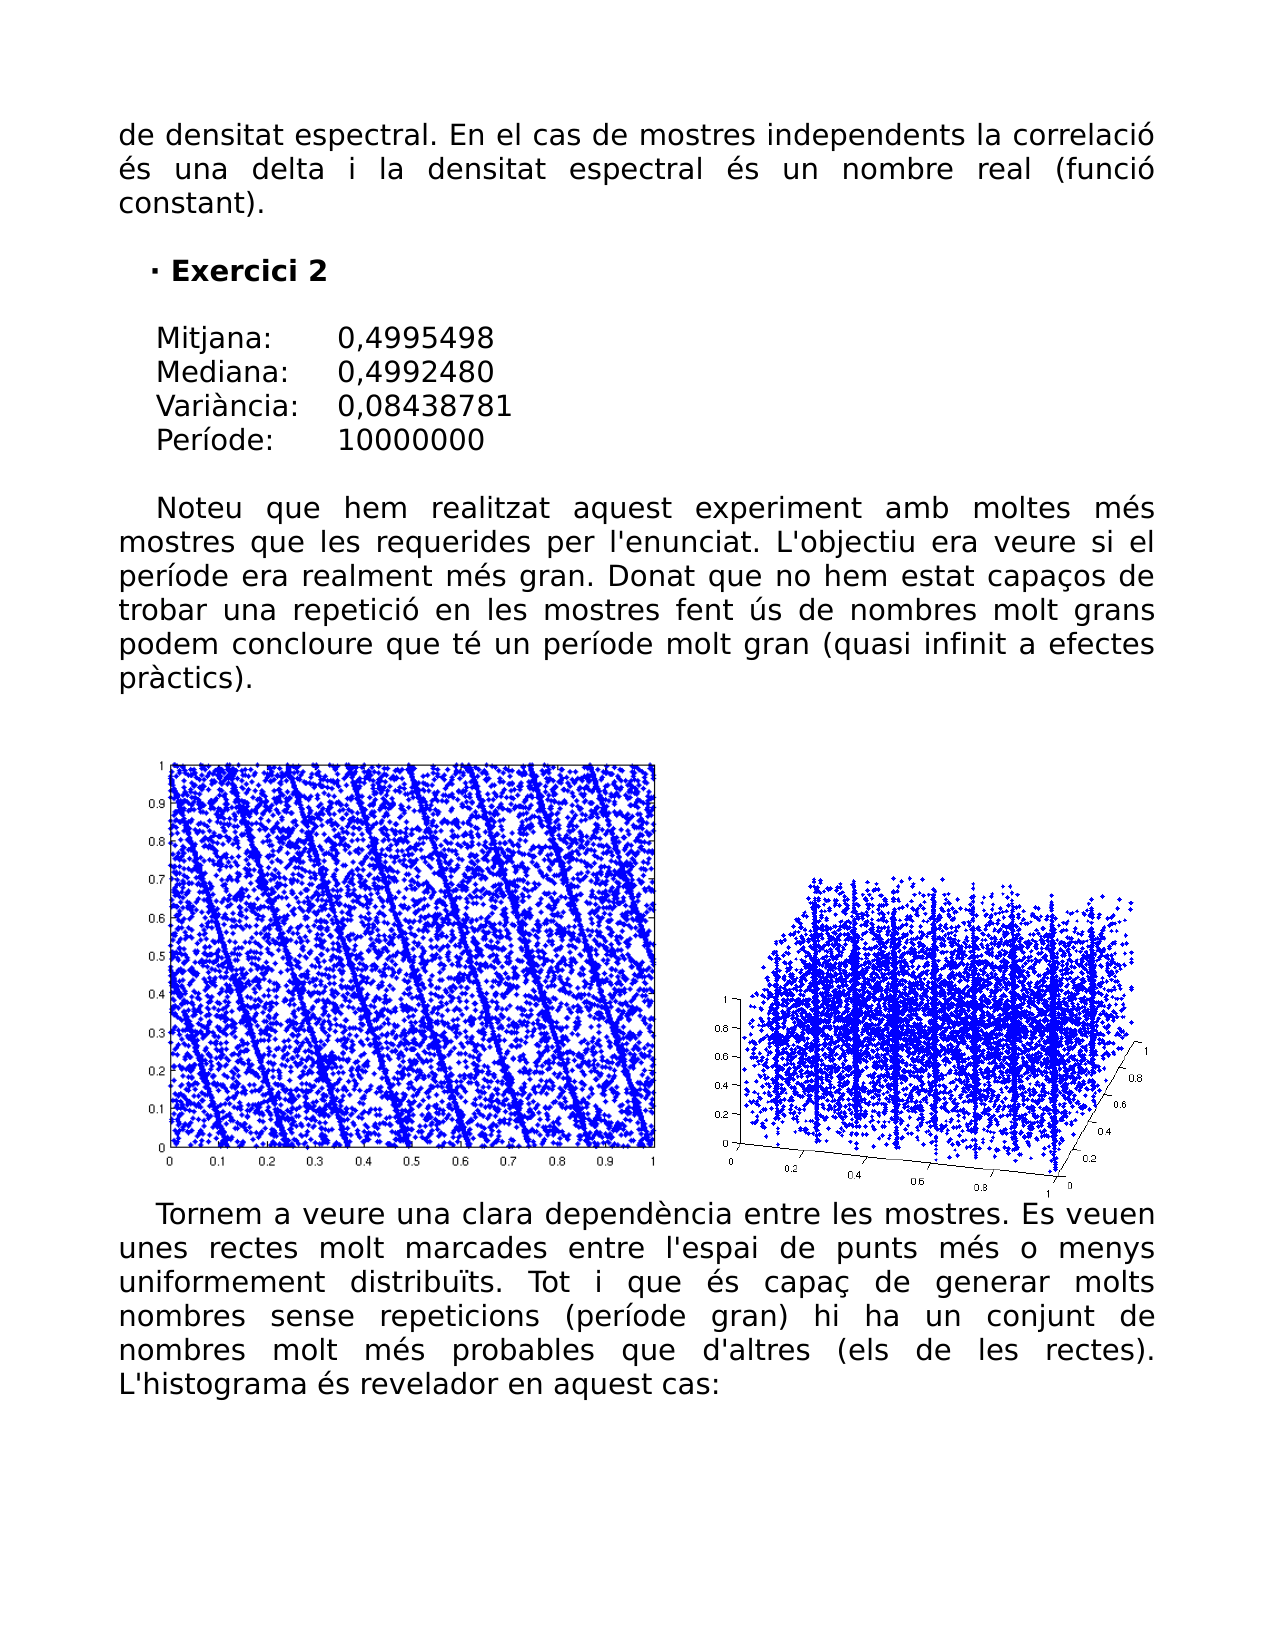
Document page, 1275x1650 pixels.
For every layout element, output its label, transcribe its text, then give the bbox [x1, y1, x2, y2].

text Període: 10000000 [118, 424, 1157, 458]
text Mitjana: 0,4995498 [118, 322, 1157, 356]
text · Exercici 2 [118, 254, 1157, 288]
picture [120, 729, 1155, 1198]
text Tornem a veure una clara dependència entre les mostres. Es veuen unes rectes molt marcades entre l'espai de punts més o menys uniformement distribuïts. Tot i que és capaç de generar molts nombres sense repeticions (període gran) hi ha un conjunt de nombres molt més probables que d'altres (els de les rectes). L'histograma és revelador en aquest cas: [118, 908, 1157, 1401]
text de densitat espectral. En el cas de mostres independents la correlació és una delta i la densitat espectral és un nombre real (funció constant). [118, 118, 1157, 220]
text Noteu que hem realitzat aquest experiment amb moltes més mostres que les requerides per l'enunciat. L'objectiu era veure si el període era realment més gran. Donat que no hem estat capaços de trobar una repetició en les mostres fent ús de nombres molt grans podem concloure que té un període molt gran (quasi infinit a efectes pràctics). [118, 492, 1157, 695]
text Variància: 0,08438781 [118, 390, 1157, 424]
text Mediana: 0,4992480 [118, 356, 1157, 390]
